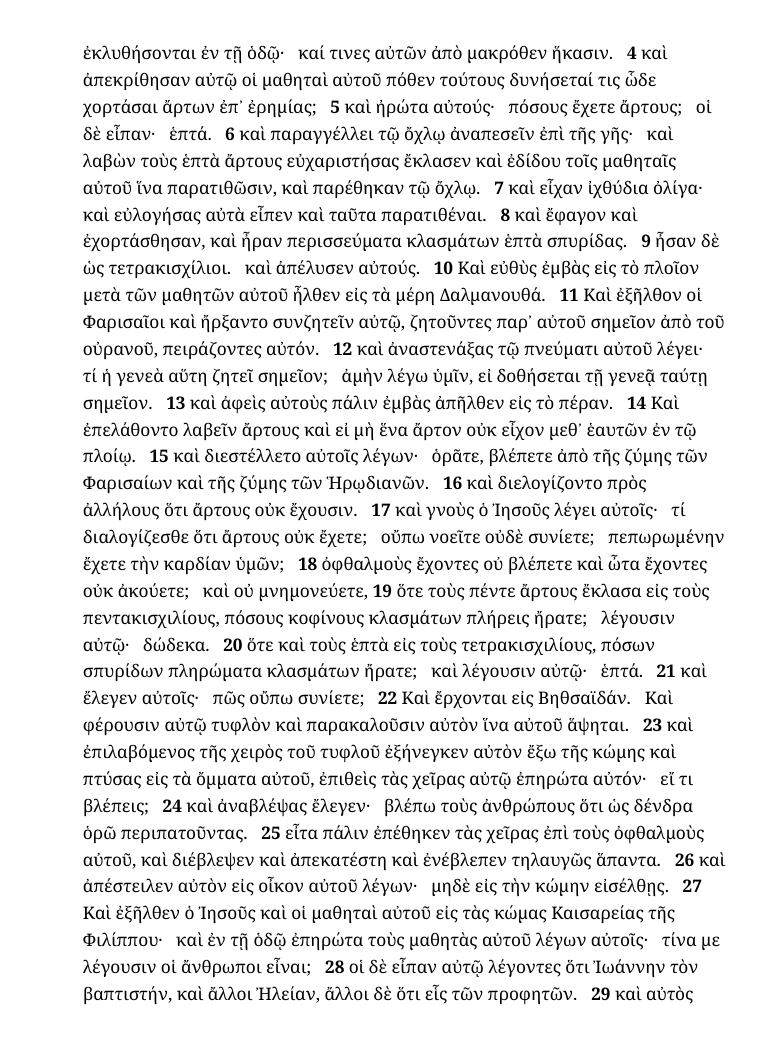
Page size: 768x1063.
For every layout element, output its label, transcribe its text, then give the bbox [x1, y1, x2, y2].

text ἐκλυθήσονται ἐν τῇ ὁδῷ· καί τινες αὐτῶν ἀπὸ μακρόθεν ἥκασιν. 4 καὶ ἀπεκρίθησαν αὐτῷ οἱ μαθηταὶ αὐτοῦ πόθεν τούτους δυνήσεταί τις ὧδε χορτάσαι ἄρτων ἐπ᾽ ἐρημίας; 5 καὶ ἠρώτα αὐτούς· πόσους ἔχετε ἄρτους; οἱ δὲ εἶπαν· ἑπτά. 6 καὶ παραγγέλλει τῷ ὄχλῳ ἀναπεσεῖν ἐπὶ τῆς γῆς· καὶ λαβὼν τοὺς ἑπτὰ ἄρτους εὐχαριστήσας ἔκλασεν καὶ ἐδίδου τοῖς μαθηταῖς αὐτοῦ ἵνα παρατιθῶσιν, καὶ παρέθηκαν τῷ ὄχλῳ. 7 καὶ εἶχαν ἰχθύδια ὀλίγα· καὶ εὐλογήσας αὐτὰ εἶπεν καὶ ταῦτα παρατιθέναι. 8 καὶ ἔφαγον καὶ ἐχορτάσθησαν, καὶ ἦραν περισσεύματα κλασμάτων ἑπτὰ σπυρίδας. 9 ἦσαν δὲ ὡς τετρακισχίλιοι. καὶ ἀπέλυσεν αὐτούς. 10 Καὶ εὐθὺς ἐμβὰς εἰς τὸ πλοῖον μετὰ τῶν μαθητῶν αὐτοῦ ἦλθεν εἰς τὰ μέρη Δαλμανουθά. 11 Καὶ ἐξῆλθον οἱ Φαρισαῖοι καὶ ἤρξαντο συνζητεῖν αὐτῷ, ζητοῦντες παρ᾽ αὐτοῦ σημεῖον ἀπὸ τοῦ οὐρανοῦ, πειράζοντες αὐτόν. 12 καὶ ἀναστενάξας τῷ πνεύματι αὐτοῦ λέγει· τί ἡ γενεὰ αὕτη ζητεῖ σημεῖον; ἀμὴν λέγω ὑμῖν, εἰ δοθήσεται τῇ γενεᾷ ταύτῃ σημεῖον. 13 καὶ ἀφεὶς αὐτοὺς πάλιν ἐμβὰς ἀπῆλθεν εἰς τὸ πέραν. 14 Καὶ ἐπελάθοντο λαβεῖν ἄρτους καὶ εἰ μὴ ἕνα ἄρτον οὐκ εἶχον μεθ᾽ ἑαυτῶν ἐν τῷ πλοίῳ. 15 καὶ διεστέλλετο αὐτοῖς λέγων· ὁρᾶτε, βλέπετε ἀπὸ τῆς ζύμης τῶν Φαρισαίων καὶ τῆς ζύμης τῶν Ἡρῳδιανῶν. 16 καὶ διελογίζοντο πρὸς ἀλλήλους ὅτι ἄρτους οὐκ ἔχουσιν. 17 καὶ γνοὺς ὁ Ἰησοῦς λέγει αὐτοῖς· τί διαλογίζεσθε ὅτι ἄρτους οὐκ ἔχετε; οὔπω νοεῖτε οὐδὲ συνίετε; πεπωρωμένην ἔχετε τὴν καρδίαν ὑμῶν; 18 ὀφθαλμοὺς ἔχοντες οὐ βλέπετε καὶ ὦτα ἔχοντες οὐκ ἀκούετε; καὶ οὐ μνημονεύετε, 19 ὅτε τοὺς πέντε ἄρτους ἔκλασα εἰς τοὺς πεντακισχιλίους, πόσους κοφίνους κλασμάτων πλήρεις ἤρατε; λέγουσιν αὐτῷ· δώδεκα. 20 ὅτε καὶ τοὺς ἑπτὰ εἰς τοὺς τετρακισχιλίους, πόσων σπυρίδων πληρώματα κλασμάτων ἤρατε; καὶ λέγουσιν αὐτῷ· ἑπτά. 21 καὶ ἔλεγεν αὐτοῖς· πῶς οὔπω συνίετε; 22 Καὶ ἔρχονται εἰς Βηθσαϊδάν. Καὶ φέρουσιν αὐτῷ τυφλὸν καὶ παρακαλοῦσιν αὐτὸν ἵνα αὐτοῦ ἅψηται. 23 καὶ ἐπιλαβόμενος τῆς χειρὸς τοῦ τυφλοῦ ἐξήνεγκεν αὐτὸν ἔξω τῆς κώμης καὶ πτύσας εἰς τὰ ὄμματα αὐτοῦ, ἐπιθεὶς τὰς χεῖρας αὐτῷ ἐπηρώτα αὐτόν· εἴ τι βλέπεις; 24 καὶ ἀναβλέψας ἔλεγεν· βλέπω τοὺς ἀνθρώπους ὅτι ὡς δένδρα ὁρῶ περιπατοῦντας. 25 εἶτα πάλιν ἐπέθηκεν τὰς χεῖρας ἐπὶ τοὺς ὀφθαλμοὺς αὐτοῦ, καὶ διέβλεψεν καὶ ἀπεκατέστη καὶ ἐνέβλεπεν τηλαυγῶς ἅπαντα. 26 καὶ ἀπέστειλεν αὐτὸν εἰς οἶκον αὐτοῦ λέγων· μηδὲ εἰς τὴν κώμην εἰσέλθῃς. 27 Καὶ ἐξῆλθεν ὁ Ἰησοῦς καὶ οἱ μαθηταὶ αὐτοῦ εἰς τὰς κώμας Καισαρείας τῆς Φιλίππου· καὶ ἐν τῇ ὁδῷ ἐπηρώτα τοὺς μαθητὰς αὐτοῦ λέγων αὐτοῖς· τίνα με λέγουσιν οἱ ἄνθρωποι εἶναι; 28 οἱ δὲ εἶπαν αὐτῷ λέγοντες ὅτι Ἰωάννην τὸν βαπτιστήν, καὶ ἄλλοι Ἠλείαν, ἄλλοι δὲ ὅτι εἷς τῶν προφητῶν. 29 καὶ αὐτὸς [83, 41, 726, 1005]
